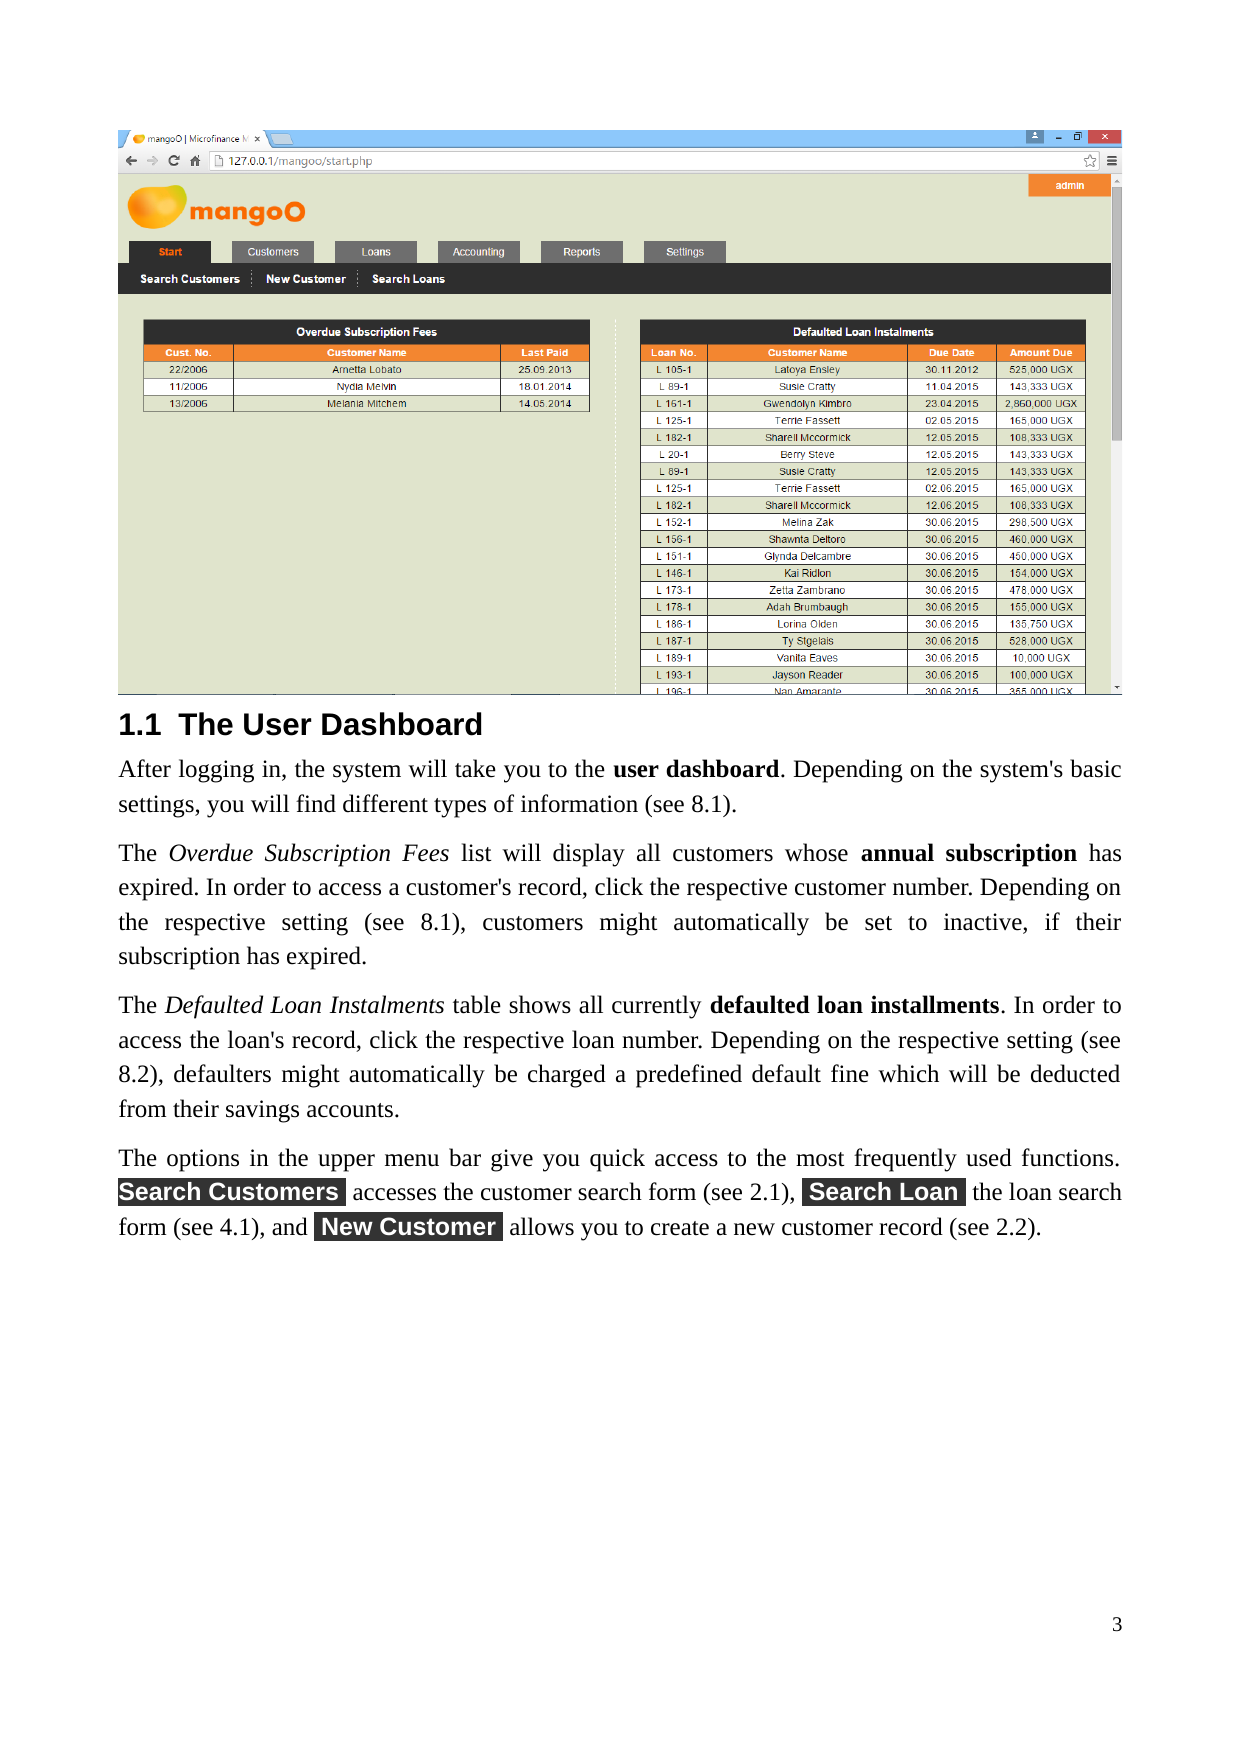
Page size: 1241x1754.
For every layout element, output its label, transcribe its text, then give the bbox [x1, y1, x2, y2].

text The Defaulted Loan Instalments table shows all currently defaulted loan installments. In order to access the loan's record, click the respective loan number. Depending on the respective setting (see 8.2), defaulters might automatically be charged a predefined default fine which will be deducted from their savings accounts. [118, 990, 1122, 1123]
picture [118, 130, 1123, 695]
subtitle The User Dashboard [118, 695, 1122, 742]
text After logging in, the system will take you to the user dashboard. Depending on the system's basic settings, you will find different types of information (see 8.1). [118, 754, 1122, 818]
text The options in the upper menu bar give you quick access to the most frequently used functions. Search Customers accesses the customer search form (see 2.1), Search Loan the loan search form (see 4.1), and New Customer allows you to create a new customer record (see 2.2). [118, 1143, 1122, 1241]
subtitle [118, 118, 1122, 130]
text The Overdue Subscription Fees list will display all customers whose annual subscription has expired. In order to access a customer's record, click the respective customer number. Depending on the respective setting (see 8.1), customers might automatically be set to inactive, if their subscription has expired. [118, 838, 1122, 970]
